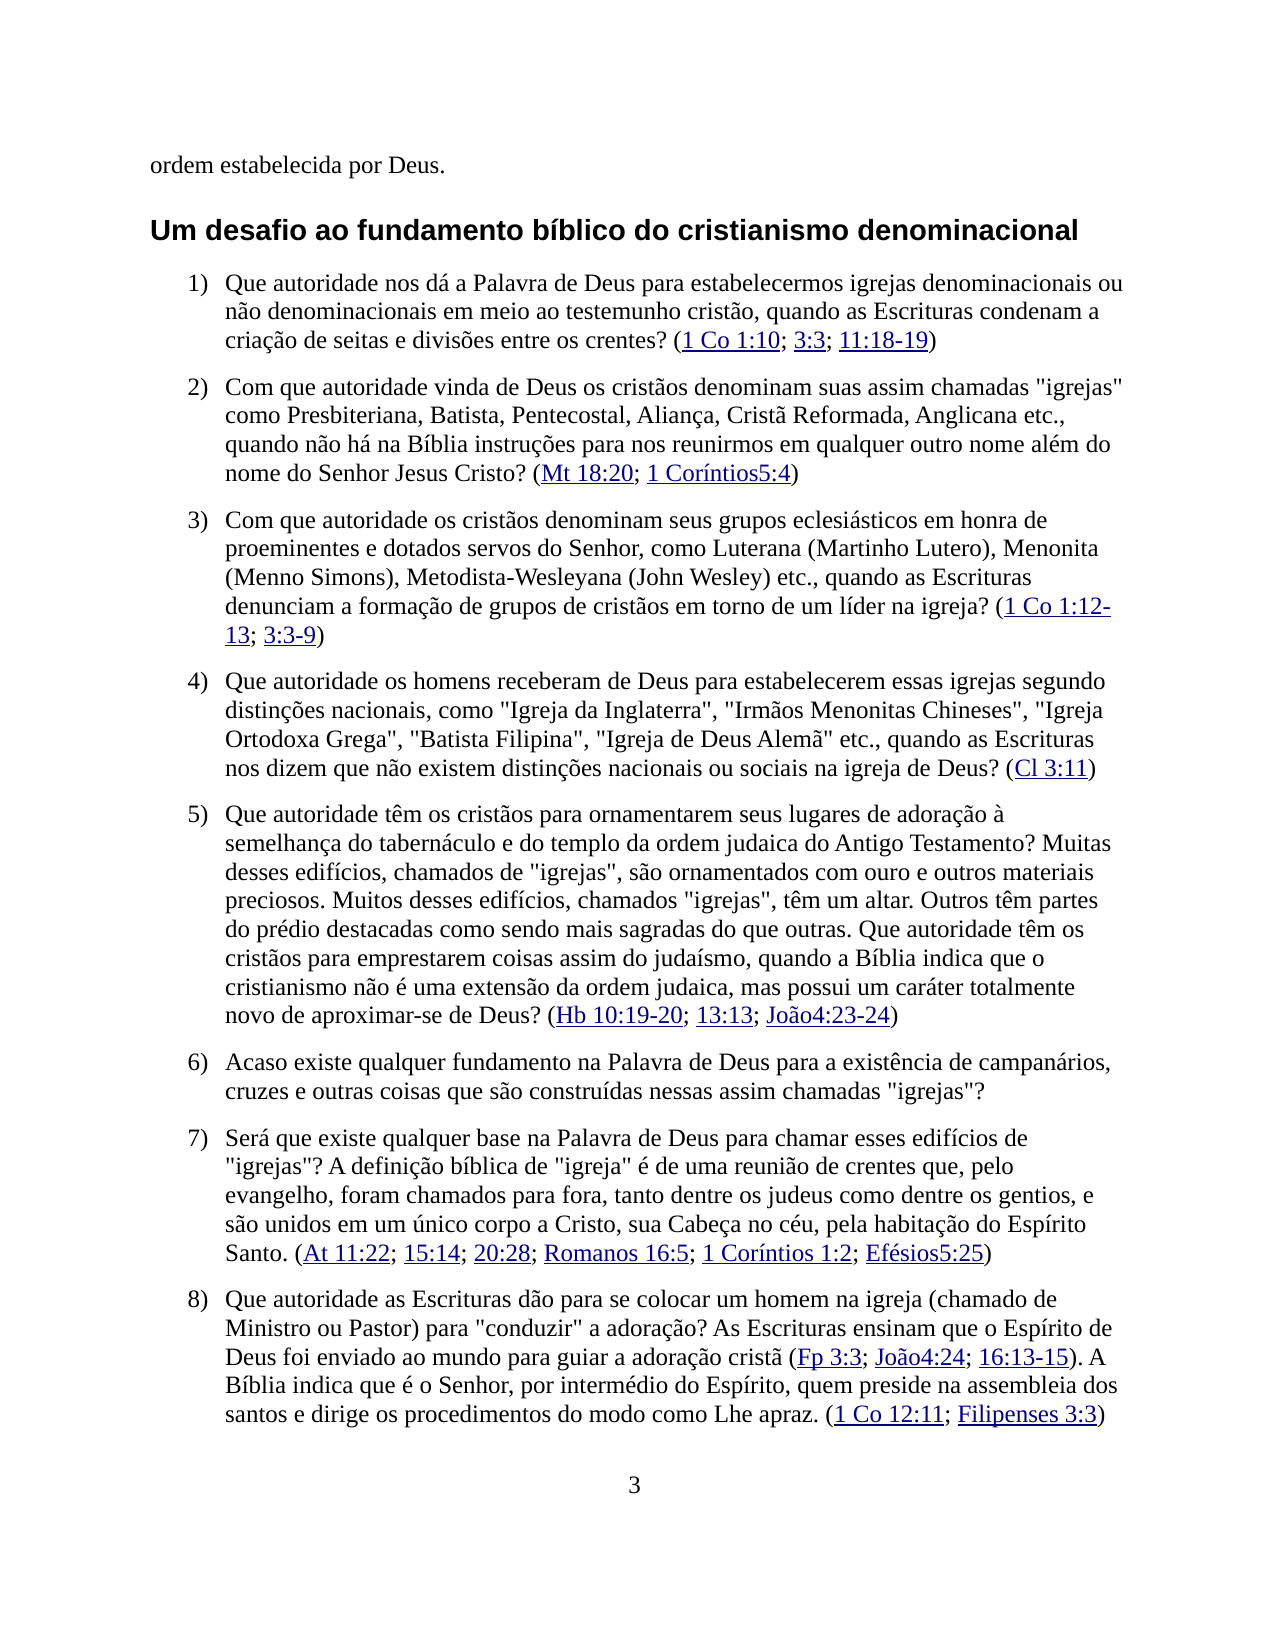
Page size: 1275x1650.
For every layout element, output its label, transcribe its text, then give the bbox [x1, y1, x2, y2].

list Com que autoridade os cristãos denominam seus grupos eclesiásticos em honra de proeminentes e dotados servos do Senhor, como Luterana (Martinho Lutero), Menonita (Menno Simons), Metodista-Wesleyana (John Wesley) etc., quando as Escrituras denunciam a formação de grupos de cristãos em torno de um líder na igreja? (1 Co 1:12-13; 3:3-9) [187, 505, 1125, 648]
list Que autoridade têm os cristãos para ornamentarem seus lugares de adoração à semelhança do tabernáculo e do templo da ordem judaica do Antigo Testamento? Muitas desses edifícios, chamados de "igrejas", são ornamentados com ouro e outros materiais preciosos. Muitos desses edifícios, chamados "igrejas", têm um altar. Outros têm partes do prédio destacadas como sendo mais sagradas do que outras. Que autoridade têm os cristãos para emprestarem coisas assim do judaísmo, quando a Bíblia indica que o cristianismo não é uma extensão da ordem judaica, mas possui um caráter totalmente novo de aproximar-se de Deus? (Hb 10:19-20; 13:13; João4:23-24) [187, 799, 1125, 1029]
list Com que autoridade vinda de Deus os cristãos denominam suas assim chamadas "igrejas" como Presbiteriana, Batista, Pentecostal, Aliança, Cristã Reformada, Anglicana etc., quando não há na Bíblia instruções para nos reunirmos em qualquer outro nome além do nome do Senhor Jesus Cristo? (Mt 18:20; 1 Coríntios5:4) [187, 372, 1125, 487]
subtitle Um desafio ao fundamento bíblico do cristianismo denominacional [150, 213, 1125, 246]
list Acaso existe qualquer fundamento na Palavra de Deus para a existência de campanários, cruzes e outras coisas que são construídas nessas assim chamadas "igrejas"? [187, 1047, 1125, 1105]
list Que autoridade as Escrituras dão para se colocar um homem na igreja (chamado de Ministro ou Pastor) para "conduzir" a adoração? As Escrituras ensinam que o Espírito de Deus foi enviado ao mundo para guiar a adoração cristã (Fp 3:3; João4:24; 16:13-15). A Bíblia indica que é o Senhor, por intermédio do Espírito, quem preside na assembleia dos santos e dirige os procedimentos do modo como Lhe apraz. (1 Co 12:11; Filipenses 3:3) [187, 1284, 1125, 1428]
list Que autoridade os homens receberam de Deus para estabelecerem essas igrejas segundo distinções nacionais, como "Igreja da Inglaterra", "Irmãos Menonitas Chineses", "Igreja Ortodoxa Grega", "Batista Filipina", "Igreja de Deus Alemã" etc., quando as Escrituras nos dizem que não existem distinções nacionais ou sociais na igreja de Deus? (Cl 3:11) [187, 666, 1125, 781]
list Será que existe qualquer base na Palavra de Deus para chamar esses edifícios de "igrejas"? A definição bíblica de "igreja" é de uma reunião de crentes que, pelo evangelho, foram chamados para fora, tanto dentre os judeus como dentre os gentios, e são unidos em um único corpo a Cristo, sua Cabeça no céu, pela habitação do Espírito Santo. (At 11:22; 15:14; 20:28; Romanos 16:5; 1 Coríntios 1:2; Efésios5:25) [187, 1123, 1125, 1266]
list Que autoridade nos dá a Palavra de Deus para estabelecermos igrejas denominacionais ou não denominacionais em meio ao testemunho cristão, quando as Escrituras condenam a criação de seitas e divisões entre os crentes? (1 Co 1:10; 3:3; 11:18-19) [187, 268, 1125, 354]
text ordem estabelecida por Deus. [150, 150, 1125, 179]
